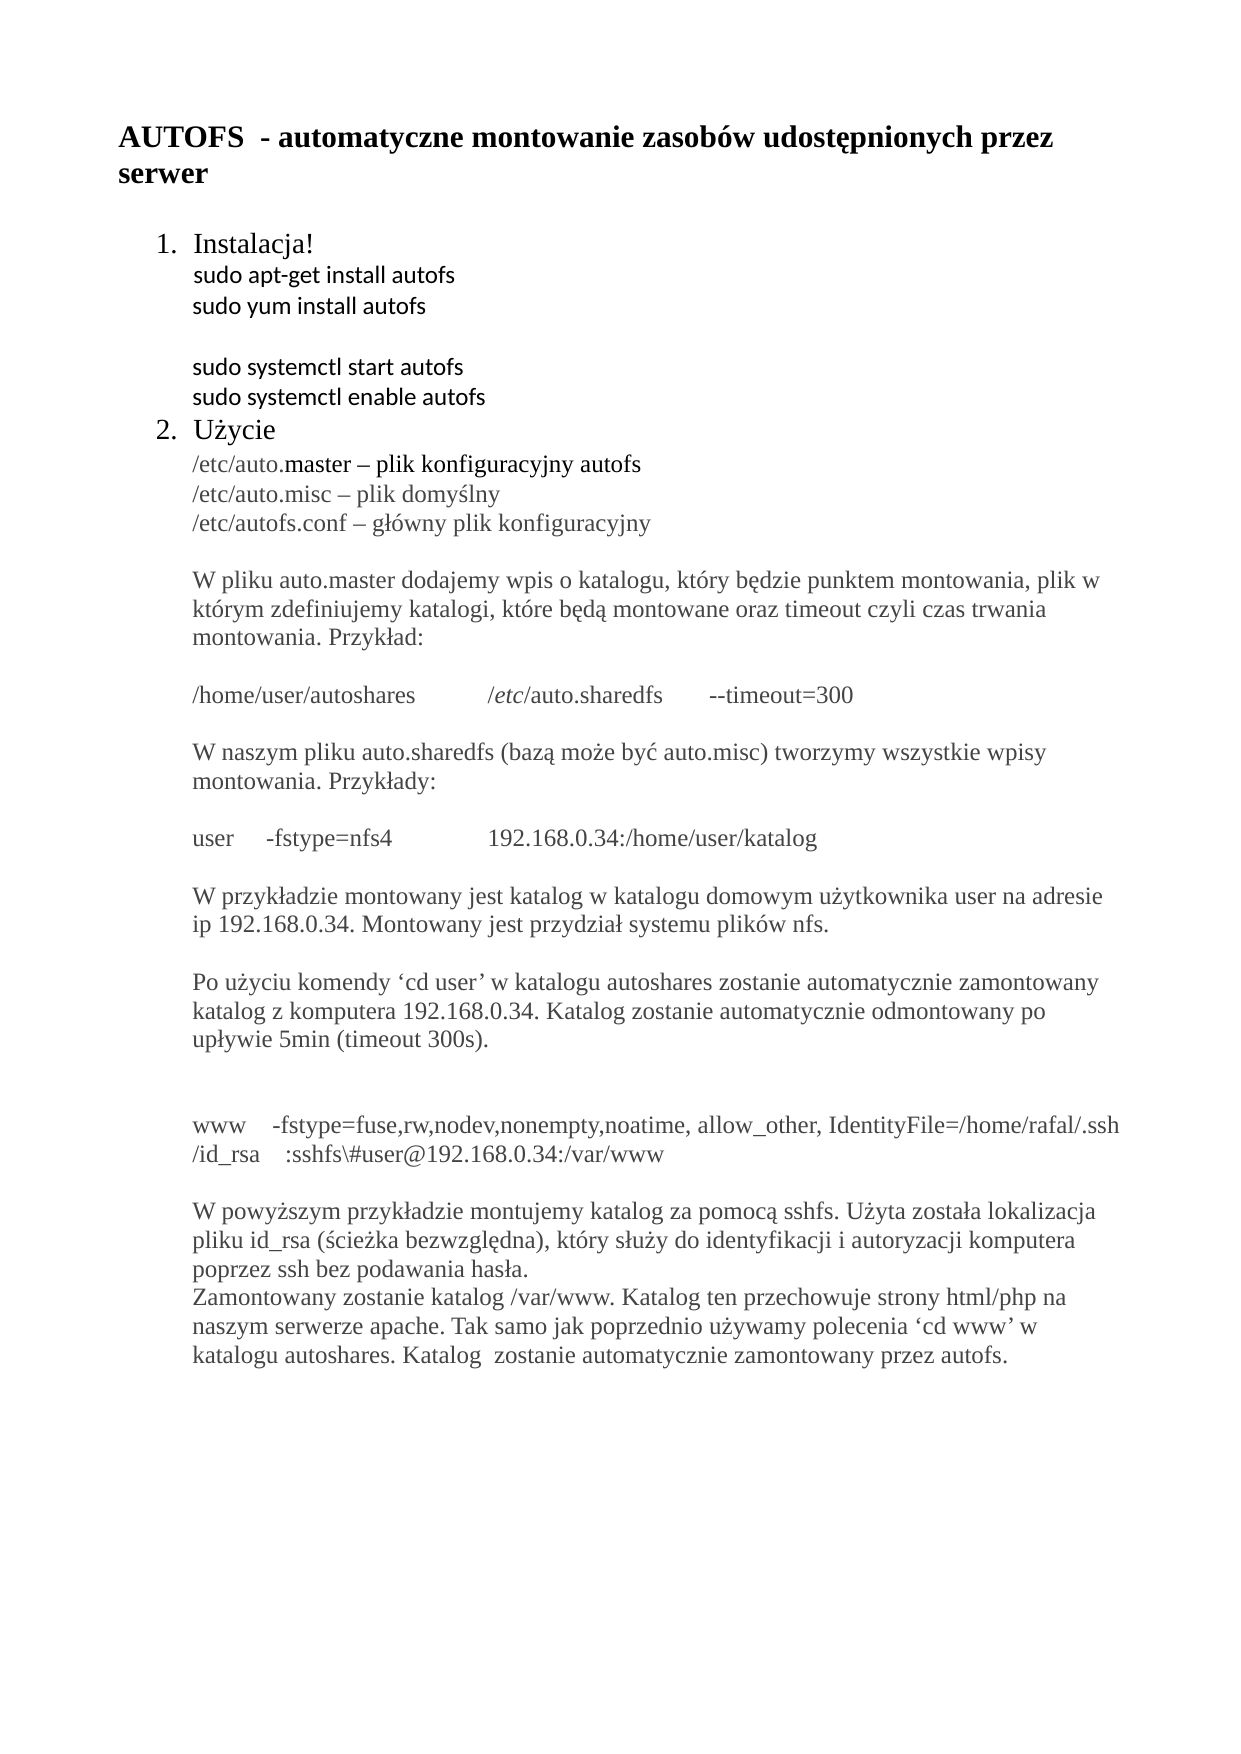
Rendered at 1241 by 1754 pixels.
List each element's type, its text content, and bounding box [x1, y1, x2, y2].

text W pliku auto.master dodajemy wpis o katalogu, który będzie punktem montowania, plik w którym zdefiniujemy katalogi, które będą montowane oraz timeout czyli czas trwania montowania. Przykład: [118, 565, 1122, 651]
text AUTOFS - automatyczne montowanie zasobów udostępnionych przez serwer [118, 118, 1122, 190]
text /etc/autofs.conf – główny plik konfiguracyjny [118, 508, 1122, 537]
text sudo systemctl enable autofs [118, 382, 1122, 412]
text W przykładzie montowany jest katalog w katalogu domowym użytkownika user na adresie ip 192.168.0.34. Montowany jest przydział systemu plików nfs. [118, 881, 1122, 938]
text sudo systemctl start autofs [118, 351, 1122, 382]
list Użycie [156, 412, 1122, 446]
text Po użyciu komendy ‘cd user’ w katalogu autoshares zostanie automatycznie zamontowany katalog z komputera 192.168.0.34. Katalog zostanie automatycznie odmontowany po upływie 5min (timeout 300s). [118, 967, 1122, 1053]
list sudo apt-get install autofs [156, 259, 1122, 290]
text Zamontowany zostanie katalog /var/www. Katalog ten przechowuje strony html/php na naszym serwerze apache. Tak samo jak poprzednio używamy polecenia ‘cd www’ w katalogu autoshares. Katalog zostanie automatycznie zamontowany przez autofs. [118, 1282, 1122, 1369]
text W naszym pliku auto.sharedfs (bazą może być auto.misc) tworzymy wszystkie wpisy montowania. Przykłady: [118, 737, 1122, 794]
list Instalacja! [156, 226, 1122, 259]
text www -fstype=fuse,rw,nodev,nonempty,noatime, allow_other, IdentityFile=/home/rafal/.ssh /id_rsa :sshfs\#user@192.168.0.34:/var/www [118, 1110, 1122, 1167]
text /home/user/autoshares /etc/auto.sharedfs --timeout=300 [118, 680, 1122, 709]
text user -fstype=nfs4 192.168.0.34:/home/user/katalog [118, 823, 1122, 852]
text /etc/auto.misc – plik domyślny [118, 479, 1122, 508]
text W powyższym przykładzie montujemy katalog za pomocą sshfs. Użyta została lokalizacja pliku id_rsa (ścieżka bezwzględna), który służy do identyfikacji i autoryzacji komputera poprzez ssh bez podawania hasła. [118, 1196, 1122, 1282]
text /etc/auto.master – plik konfiguracyjny autofs [118, 446, 1122, 479]
text sudo yum install autofs [118, 290, 1122, 321]
